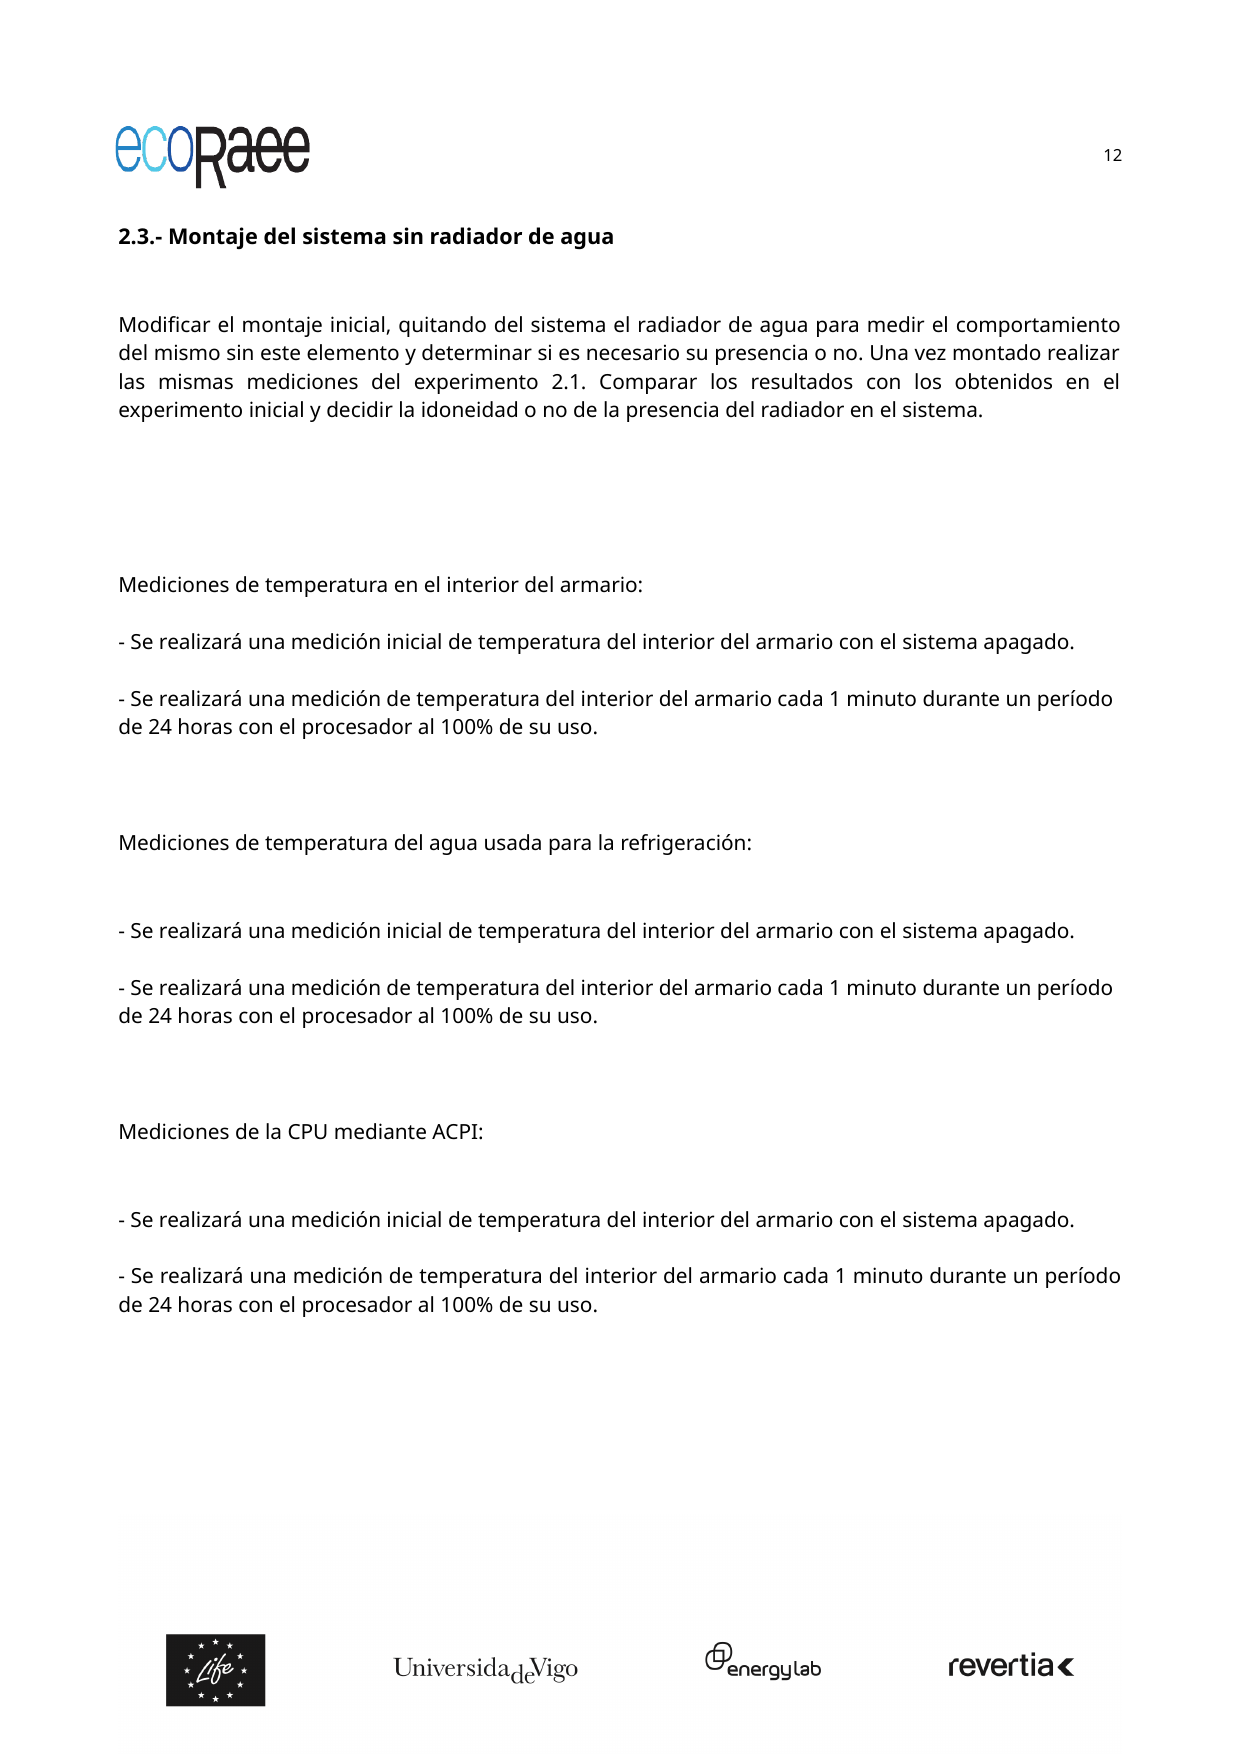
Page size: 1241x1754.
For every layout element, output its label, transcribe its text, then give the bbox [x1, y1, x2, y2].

text Modificar el montaje inicial, quitando del sistema el radiador de agua para medir el comportamiento del mismo sin este elemento y determinar si es necesario su presencia o no. Una vez montado realizar las mismas mediciones del experimento 2.1. Comparar los resultados con los obtenidos en el experimento inicial y decidir la idoneidad o no de la presencia del radiador en el sistema. [118, 310, 1122, 424]
text Mediciones de temperatura en el interior del armario: [118, 570, 1122, 599]
text 2.3.- Montaje del sistema sin radiador de agua [118, 221, 1122, 251]
text - Se realizará una medición inicial de temperatura del interior del armario con el sistema apagado. [118, 627, 1122, 656]
text - Se realizará una medición de temperatura del interior del armario cada 1 minuto durante un período de 24 horas con el procesador al 100% de su uso. [118, 973, 1122, 1030]
text Mediciones de temperatura del agua usada para la refrigeración: [118, 828, 1122, 857]
text Mediciones de la CPU mediante ACPI: [118, 1117, 1122, 1146]
picture [114, 124, 311, 190]
text - Se realizará una medición inicial de temperatura del interior del armario con el sistema apagado. [118, 916, 1122, 944]
picture [118, 1514, 1123, 1754]
text - Se realizará una medición inicial de temperatura del interior del armario con el sistema apagado. [118, 1205, 1122, 1233]
text - Se realizará una medición de temperatura del interior del armario cada 1 minuto durante un período de 24 horas con el procesador al 100% de su uso. [118, 684, 1122, 741]
text - Se realizará una medición de temperatura del interior del armario cada 1 minuto durante un período de 24 horas con el procesador al 100% de su uso. [118, 1262, 1122, 1318]
